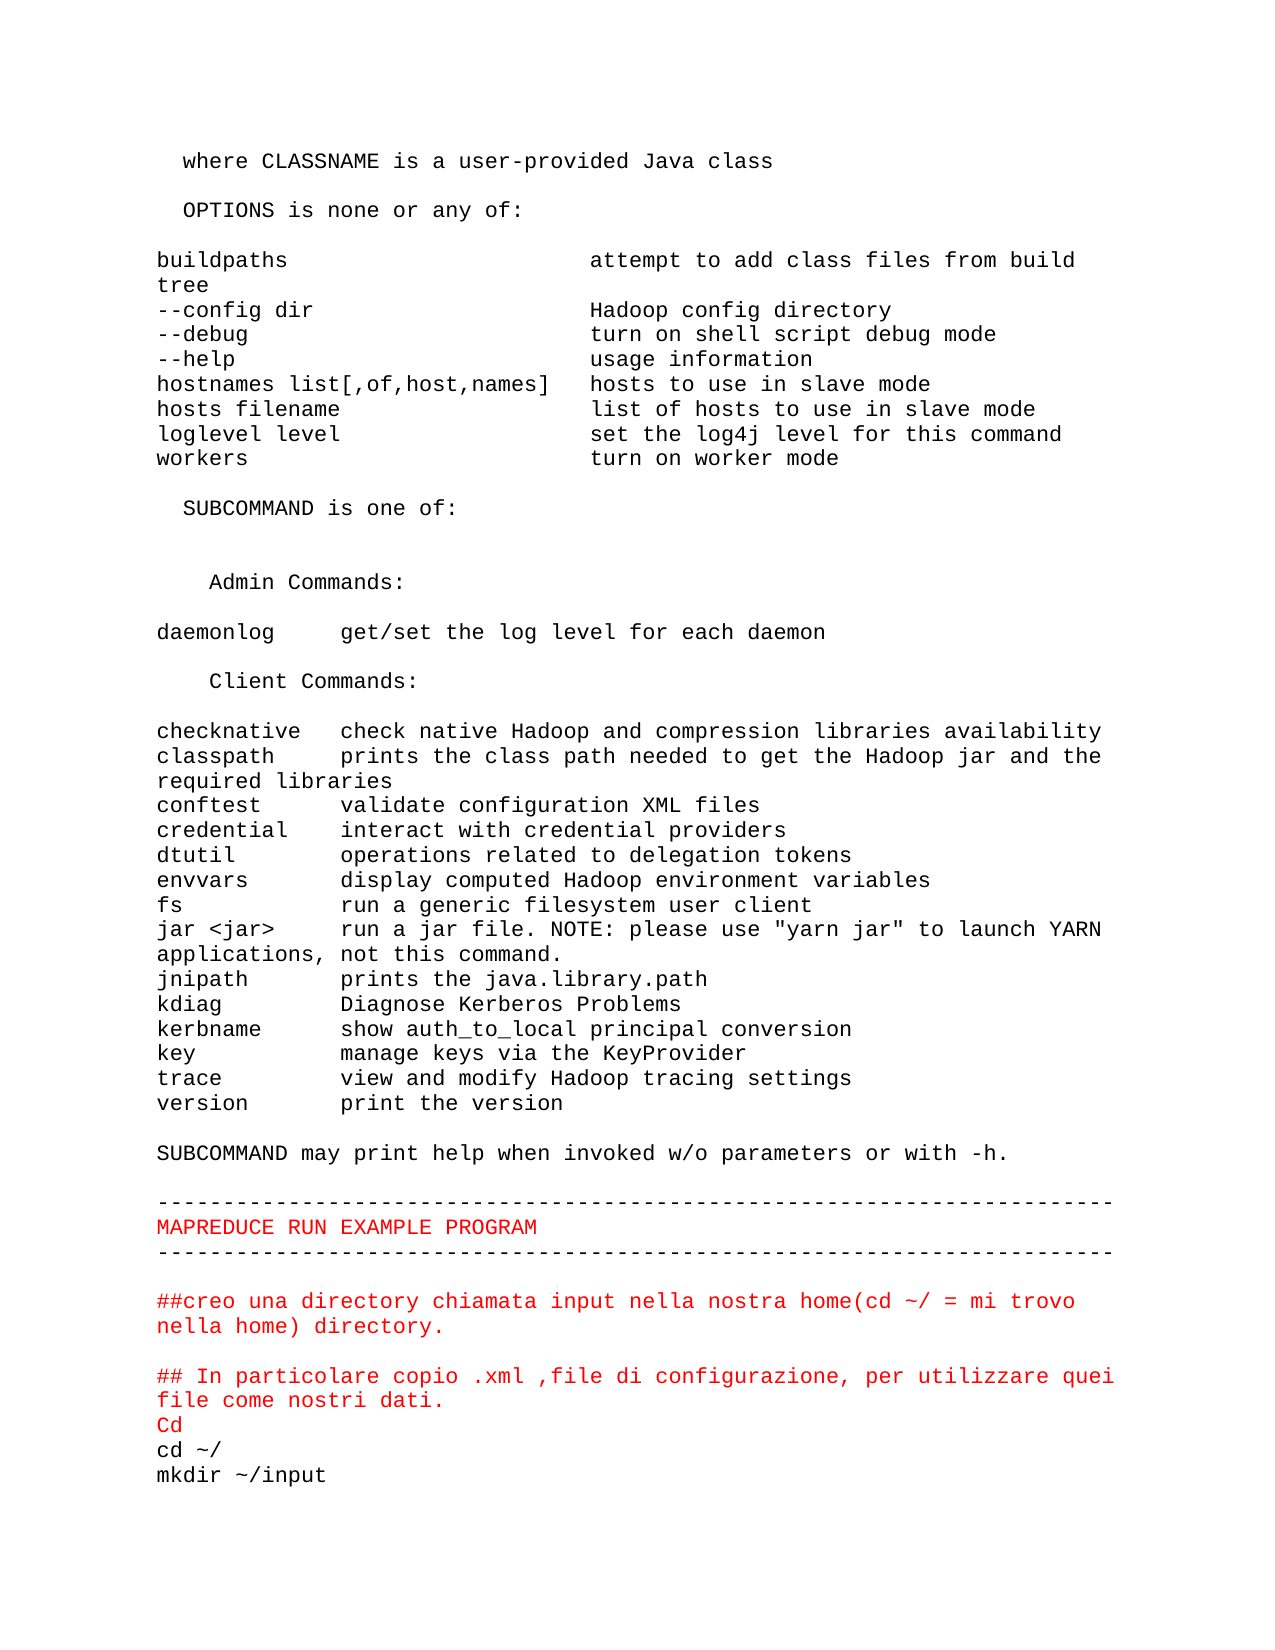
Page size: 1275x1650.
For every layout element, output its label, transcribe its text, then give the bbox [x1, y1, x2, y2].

text cd ~/ [156, 1439, 1118, 1464]
text classpath prints the class path needed to get the Hadoop jar and the required libraries [156, 745, 1118, 794]
text where CLASSNAME is a user-provided Java class [156, 150, 1118, 175]
text ------------------------------------------------------------------------- [156, 1191, 1118, 1216]
text trace view and modify Hadoop tracing settings [156, 1067, 1118, 1092]
text daemonlog get/set the log level for each daemon [156, 621, 1118, 646]
text Admin Commands: [156, 571, 1118, 596]
text SUBCOMMAND may print help when invoked w/o parameters or with -h. [156, 1142, 1118, 1166]
text SUBCOMMAND is one of: [156, 497, 1118, 522]
text Client Commands: [156, 671, 1118, 695]
text ##creo una directory chiamata input nella nostra home(cd ~/ = mi trovo nella home) directory. [156, 1290, 1118, 1340]
text MAPREDUCE RUN EXAMPLE PROGRAM [156, 1216, 1118, 1241]
text --help usage information [156, 348, 1118, 373]
text Cd [156, 1414, 1118, 1439]
text conftest validate configuration XML files [156, 794, 1118, 819]
text --config dir Hadoop config directory [156, 299, 1118, 323]
text loglevel level set the log4j level for this command [156, 423, 1118, 447]
text fs run a generic filesystem user client [156, 894, 1118, 918]
text jnipath prints the java.library.path [156, 968, 1118, 993]
text key manage keys via the KeyProvider [156, 1042, 1118, 1067]
text kdiag Diagnose Kerberos Problems [156, 993, 1118, 1018]
text dtutil operations related to delegation tokens [156, 844, 1118, 869]
text credential interact with credential providers [156, 819, 1118, 844]
text buildpaths attempt to add class files from build tree [156, 249, 1118, 299]
text hostnames list[,of,host,names] hosts to use in slave mode [156, 373, 1118, 398]
text --debug turn on shell script debug mode [156, 323, 1118, 348]
text ## In particolare copio .xml ,file di configurazione, per utilizzare quei file come nostri dati. [156, 1365, 1118, 1414]
text workers turn on worker mode [156, 447, 1118, 472]
text OPTIONS is none or any of: [156, 199, 1118, 224]
text hosts filename list of hosts to use in slave mode [156, 398, 1118, 423]
text version print the version [156, 1092, 1118, 1117]
text ------------------------------------------------------------------------- [156, 1241, 1118, 1266]
text mkdir ~/input [156, 1464, 1118, 1489]
text kerbname show auth_to_local principal conversion [156, 1018, 1118, 1042]
text jar <jar> run a jar file. NOTE: please use "yarn jar" to launch YARN applications, not this command. [156, 918, 1118, 968]
text checknative check native Hadoop and compression libraries availability [156, 720, 1118, 745]
text envvars display computed Hadoop environment variables [156, 869, 1118, 894]
